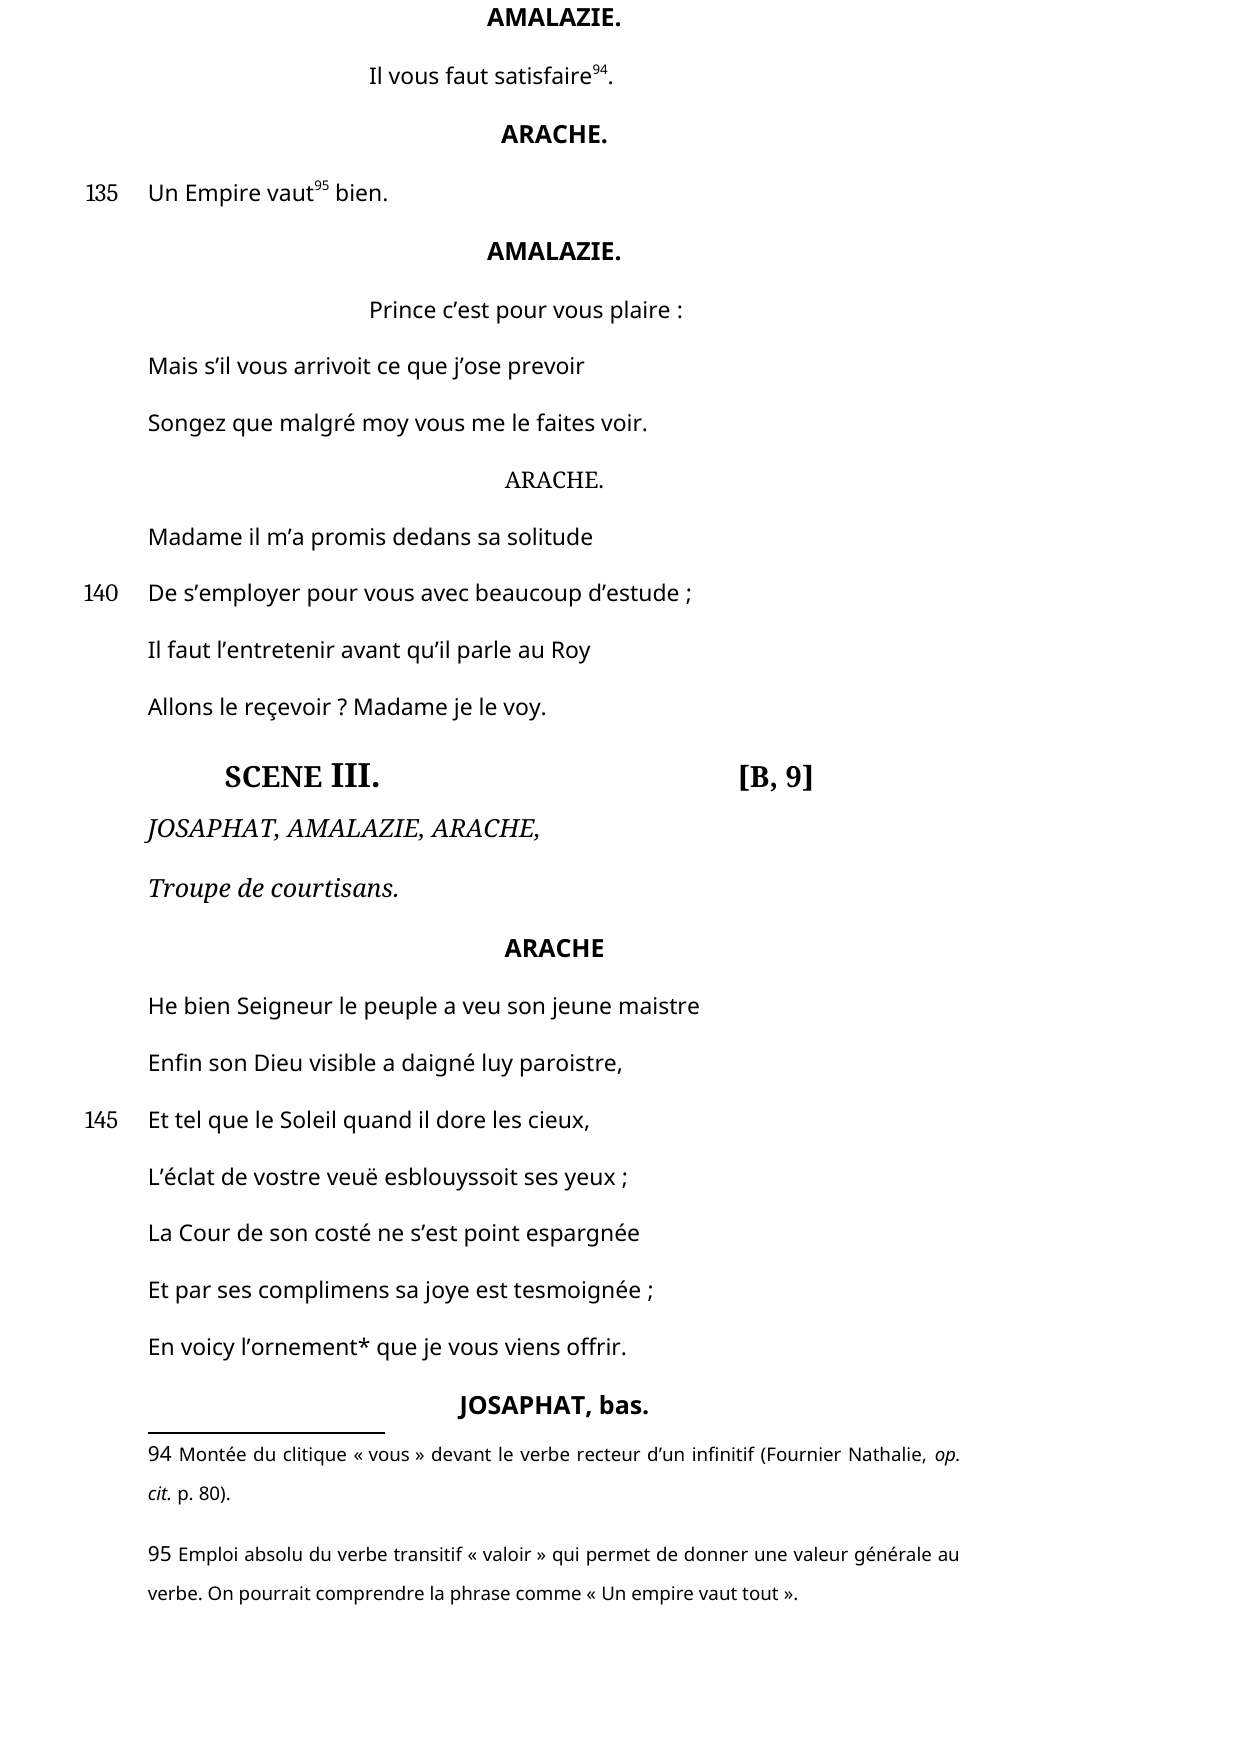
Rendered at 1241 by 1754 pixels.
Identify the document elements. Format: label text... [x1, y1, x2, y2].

text Il faut l’entretenir avant qu’il parle au Roy [148, 634, 961, 665]
text Un Empire vaut bien. [148, 177, 961, 208]
text De s’employer pour vous avec beaucoup d’estude ; [148, 577, 961, 609]
text En voicy l’ornement* que je vous viens offrir. [148, 1331, 961, 1362]
text AMALAZIE. [148, 0, 961, 34]
text Et tel que le Soleil quand il dore les cieux, [148, 1104, 961, 1135]
text La Cour de son costé ne s’est point espargnée [148, 1217, 961, 1249]
text SCENE III. [B, 9] [224, 752, 961, 797]
text Troupe de courtisans. [148, 870, 961, 904]
text AMALAZIE. [148, 233, 961, 268]
text Prince c’est pour vous plaire : [295, 293, 961, 325]
text Madame il m’a promis dedans sa solitude [148, 521, 961, 552]
text Allons le reçevoir ? Madame je le voy. [148, 691, 961, 722]
text ARACHE. [148, 117, 961, 151]
text Enfin son Dieu visible a daigné luy paroistre, [148, 1047, 961, 1078]
text ARACHE. [148, 464, 961, 495]
text L’éclat de vostre veuë esblouyssoit ses yeux ; [148, 1161, 961, 1192]
text ARACHE [148, 930, 961, 964]
text JOSAPHAT, bas. [148, 1388, 961, 1422]
text JOSAPHAT, AMALAZIE, ARACHE, [148, 810, 961, 844]
text He bien Seigneur le peuple a veu son jeune maistre [148, 990, 961, 1022]
text Emploi absolu du verbe transitif « valoir » qui permet de donner une valeur générale au verbe. On pourrait comprendre la phrase comme « Un empire vaut tout ». [148, 1539, 961, 1606]
text Et par ses complimens sa joye est tesmoignée ; [148, 1274, 961, 1305]
text Il vous faut satisfaire. [295, 60, 961, 91]
text Songez que malgré moy vous me le faites voir. [148, 407, 961, 438]
text Mais s’il vous arrivoit ce que j’ose prevoir [148, 350, 961, 382]
text Montée du clitique « vous » devant le verbe recteur d’un infinitif (Fournier Nathalie, op. cit. p. 80). [148, 1439, 961, 1506]
